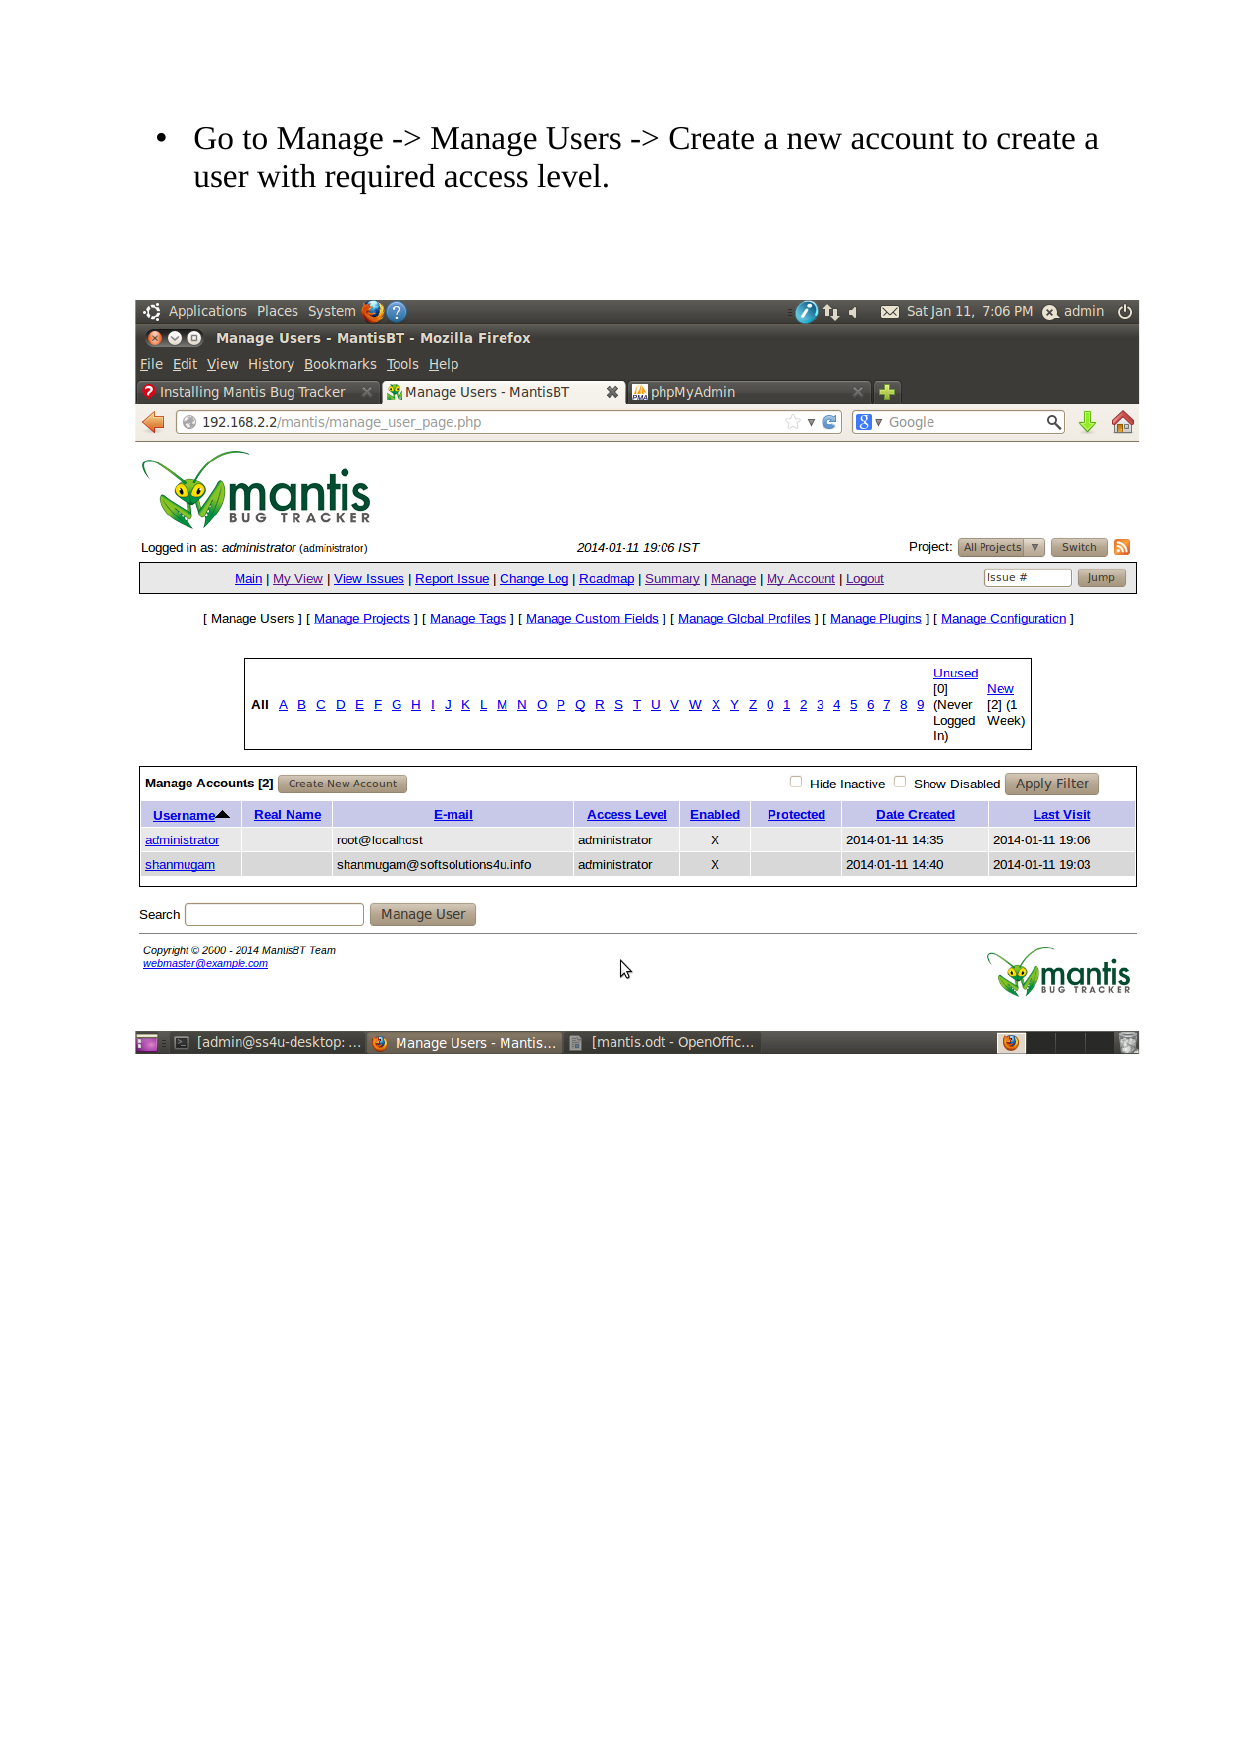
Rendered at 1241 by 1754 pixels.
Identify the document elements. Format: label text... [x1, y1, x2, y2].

list Go to Manage -> Manage Users -> Create a new account to create a user with required access level. [156, 118, 1122, 195]
picture [135, 300, 1140, 1054]
